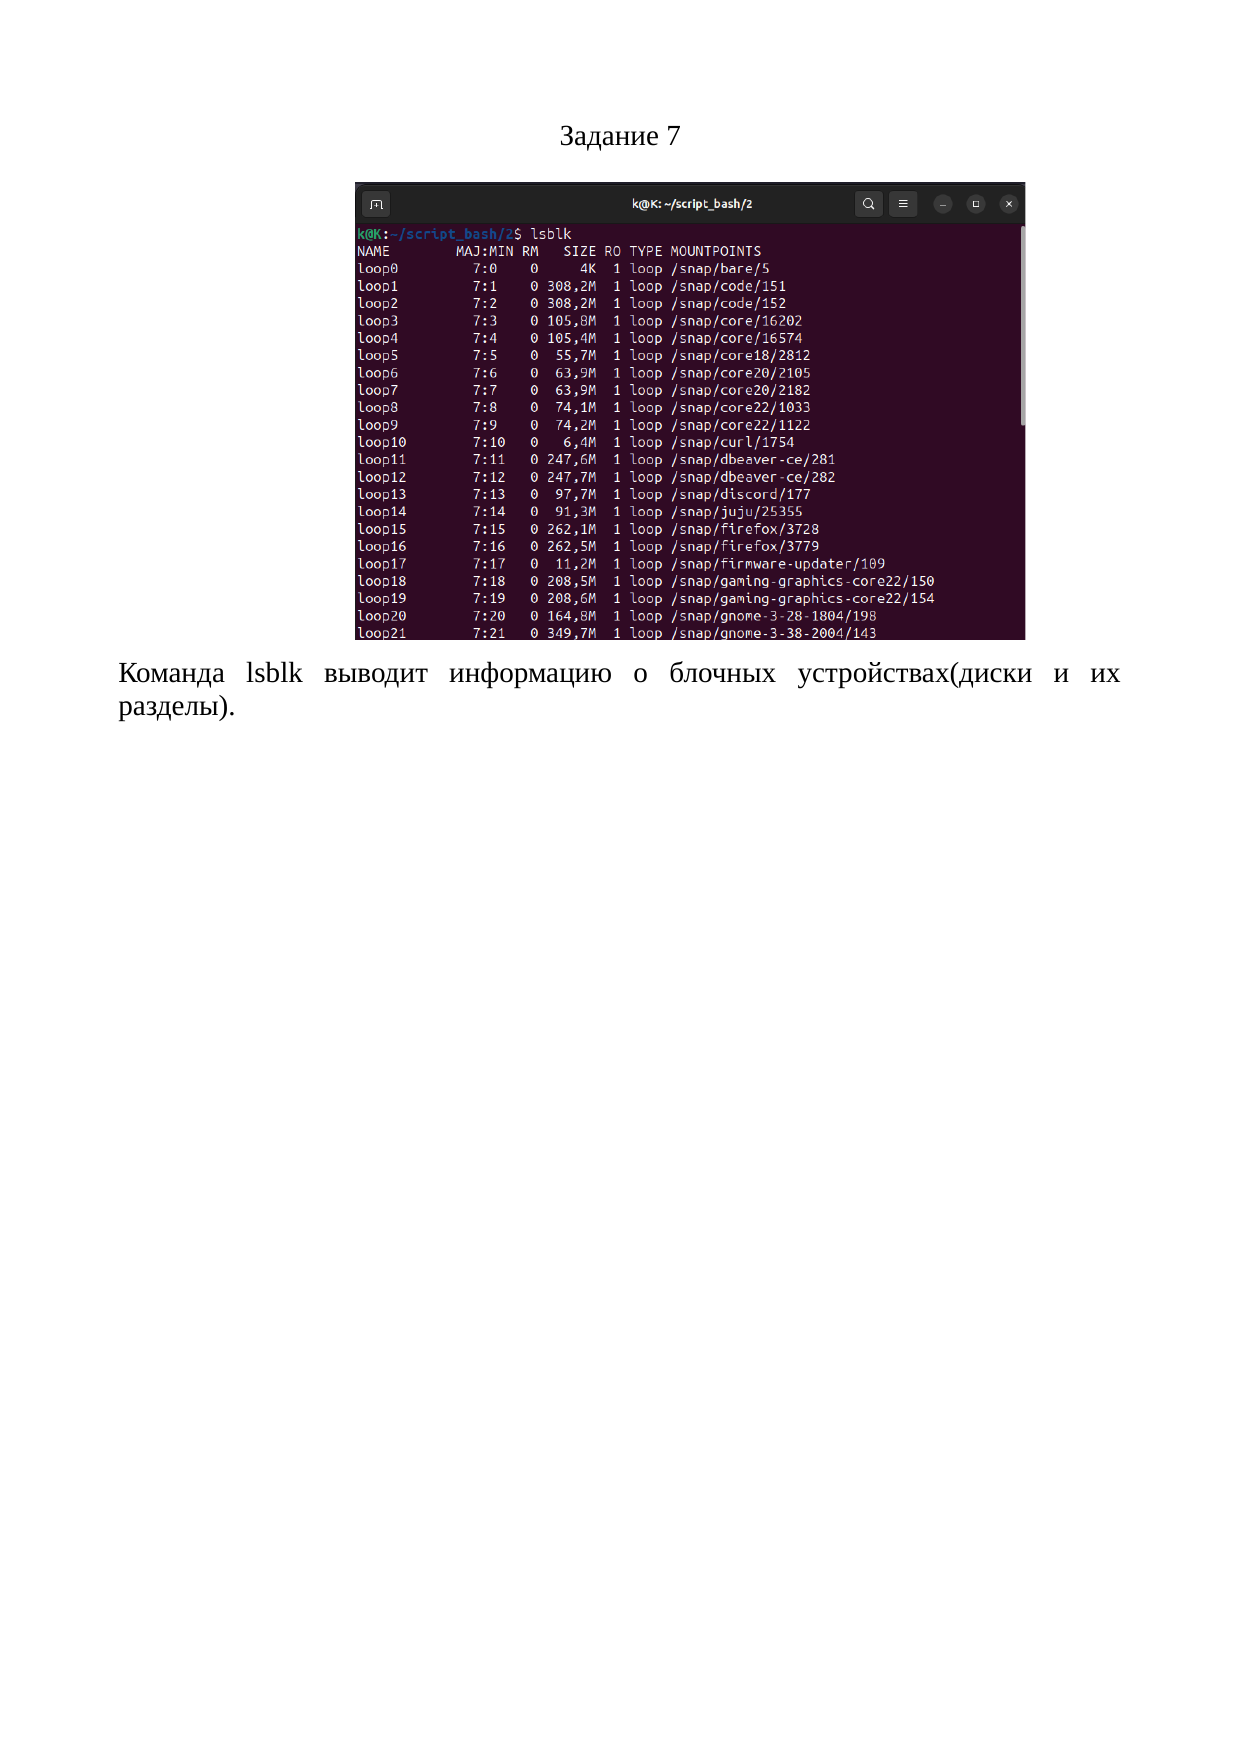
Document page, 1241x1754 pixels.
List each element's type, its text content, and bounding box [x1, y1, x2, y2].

text Задание 7 [118, 118, 1122, 152]
picture [355, 182, 1026, 640]
text Команда lsblk выводит информацию о блочных устройствах(диски и их разделы). [118, 655, 1122, 722]
